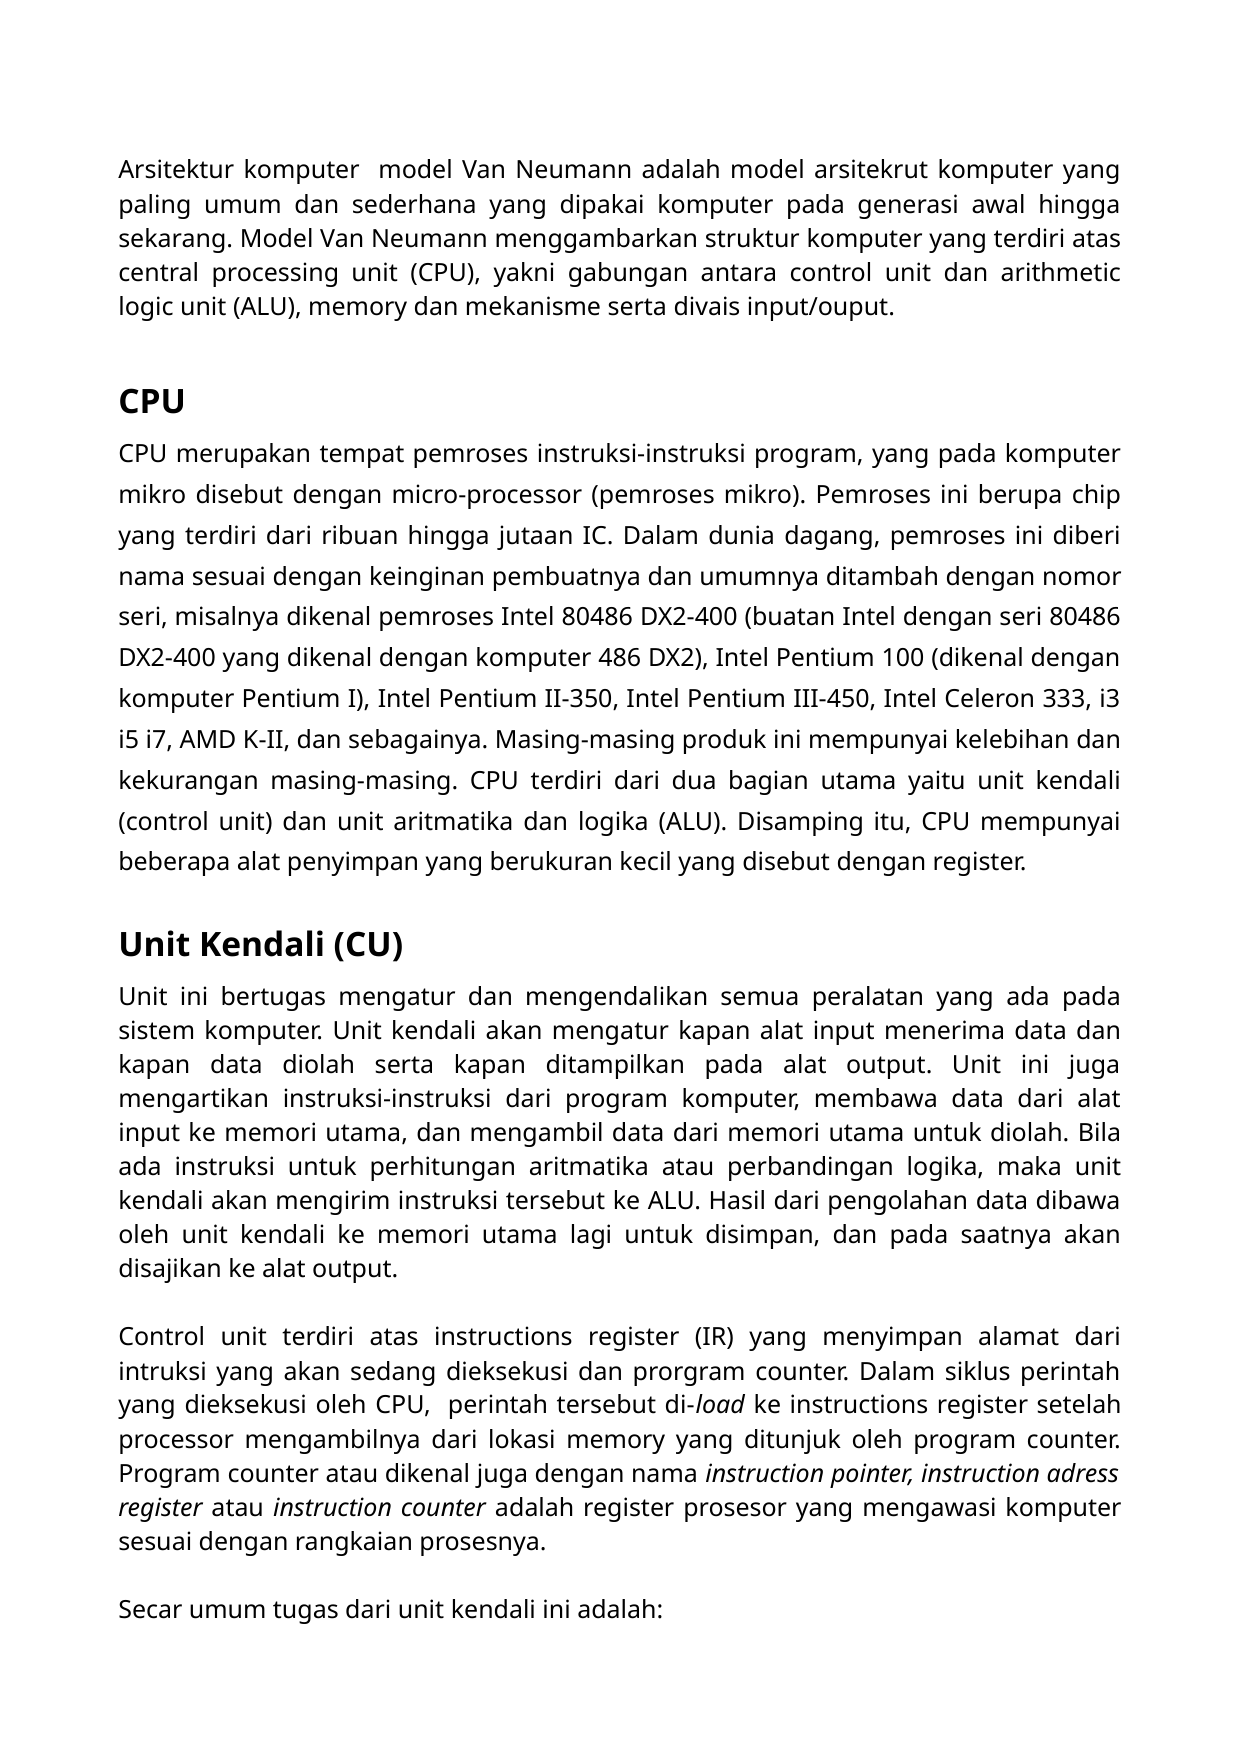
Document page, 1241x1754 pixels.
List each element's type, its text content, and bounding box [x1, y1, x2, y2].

subtitle Unit Kendali (CU) [118, 920, 1122, 966]
text Secar umum tugas dari unit kendali ini adalah: [118, 1592, 1122, 1626]
text Unit ini bertugas mengatur dan mengendalikan semua peralatan yang ada pada sistem komputer. Unit kendali akan mengatur kapan alat input menerima data dan kapan data diolah serta kapan ditampilkan pada alat output. Unit ini juga mengartikan instruksi-instruksi dari program komputer, membawa data dari alat input ke memori utama, dan mengambil data dari memori utama untuk diolah. Bila ada instruksi untuk perhitungan aritmatika atau perbandingan logika, maka unit kendali akan mengirim instruksi tersebut ke ALU. Hasil dari pengolahan data dibawa oleh unit kendali ke memori utama lagi untuk disimpan, dan pada saatnya akan disajikan ke alat output. [118, 978, 1122, 1285]
text CPU merupakan tempat pemroses instruksi-instruksi program, yang pada komputer mikro disebut dengan micro-processor (pemroses mikro). Pemroses ini berupa chip yang terdiri dari ribuan hingga jutaan IC. Dalam dunia dagang, pemroses ini diberi nama sesuai dengan keinginan pembuatnya dan umumnya ditambah dengan nomor seri, misalnya dikenal pemroses Intel 80486 DX2-400 (buatan Intel dengan seri 80486 DX2-400 yang dikenal dengan komputer 486 DX2), Intel Pentium 100 (dikenal dengan komputer Pentium I), Intel Pentium II-350, Intel Pentium III-450, Intel Celeron 333, i3 i5 i7, AMD K-II, dan sebagainya. Masing-masing produk ini mempunyai kelebihan dan kekurangan masing-masing. CPU terdiri dari dua bagian utama yaitu unit kendali (control unit) dan unit aritmatika dan logika (ALU). Disamping itu, CPU mempunyai beberapa alat penyimpan yang berukuran kecil yang disebut dengan register. [118, 436, 1122, 878]
subtitle CPU [118, 377, 1122, 423]
text Control unit terdiri atas instructions register (IR) yang menyimpan alamat dari intruksi yang akan sedang dieksekusi dan prorgram counter. Dalam siklus perintah yang dieksekusi oleh CPU, perintah tersebut di-load ke instructions register setelah processor mengambilnya dari lokasi memory yang ditunjuk oleh program counter. Program counter atau dikenal juga dengan nama instruction pointer, instruction adress register atau instruction counter adalah register prosesor yang mengawasi komputer sesuai dengan rangkaian prosesnya. [118, 1319, 1122, 1557]
text Arsitektur komputer model Van Neumann adalah model arsitekrut komputer yang paling umum dan sederhana yang dipakai komputer pada generasi awal hingga sekarang. Model Van Neumann menggambarkan struktur komputer yang terdiri atas central processing unit (CPU), yakni gabungan antara control unit dan arithmetic logic unit (ALU), memory dan mekanisme serta divais input/ouput. [118, 152, 1122, 322]
